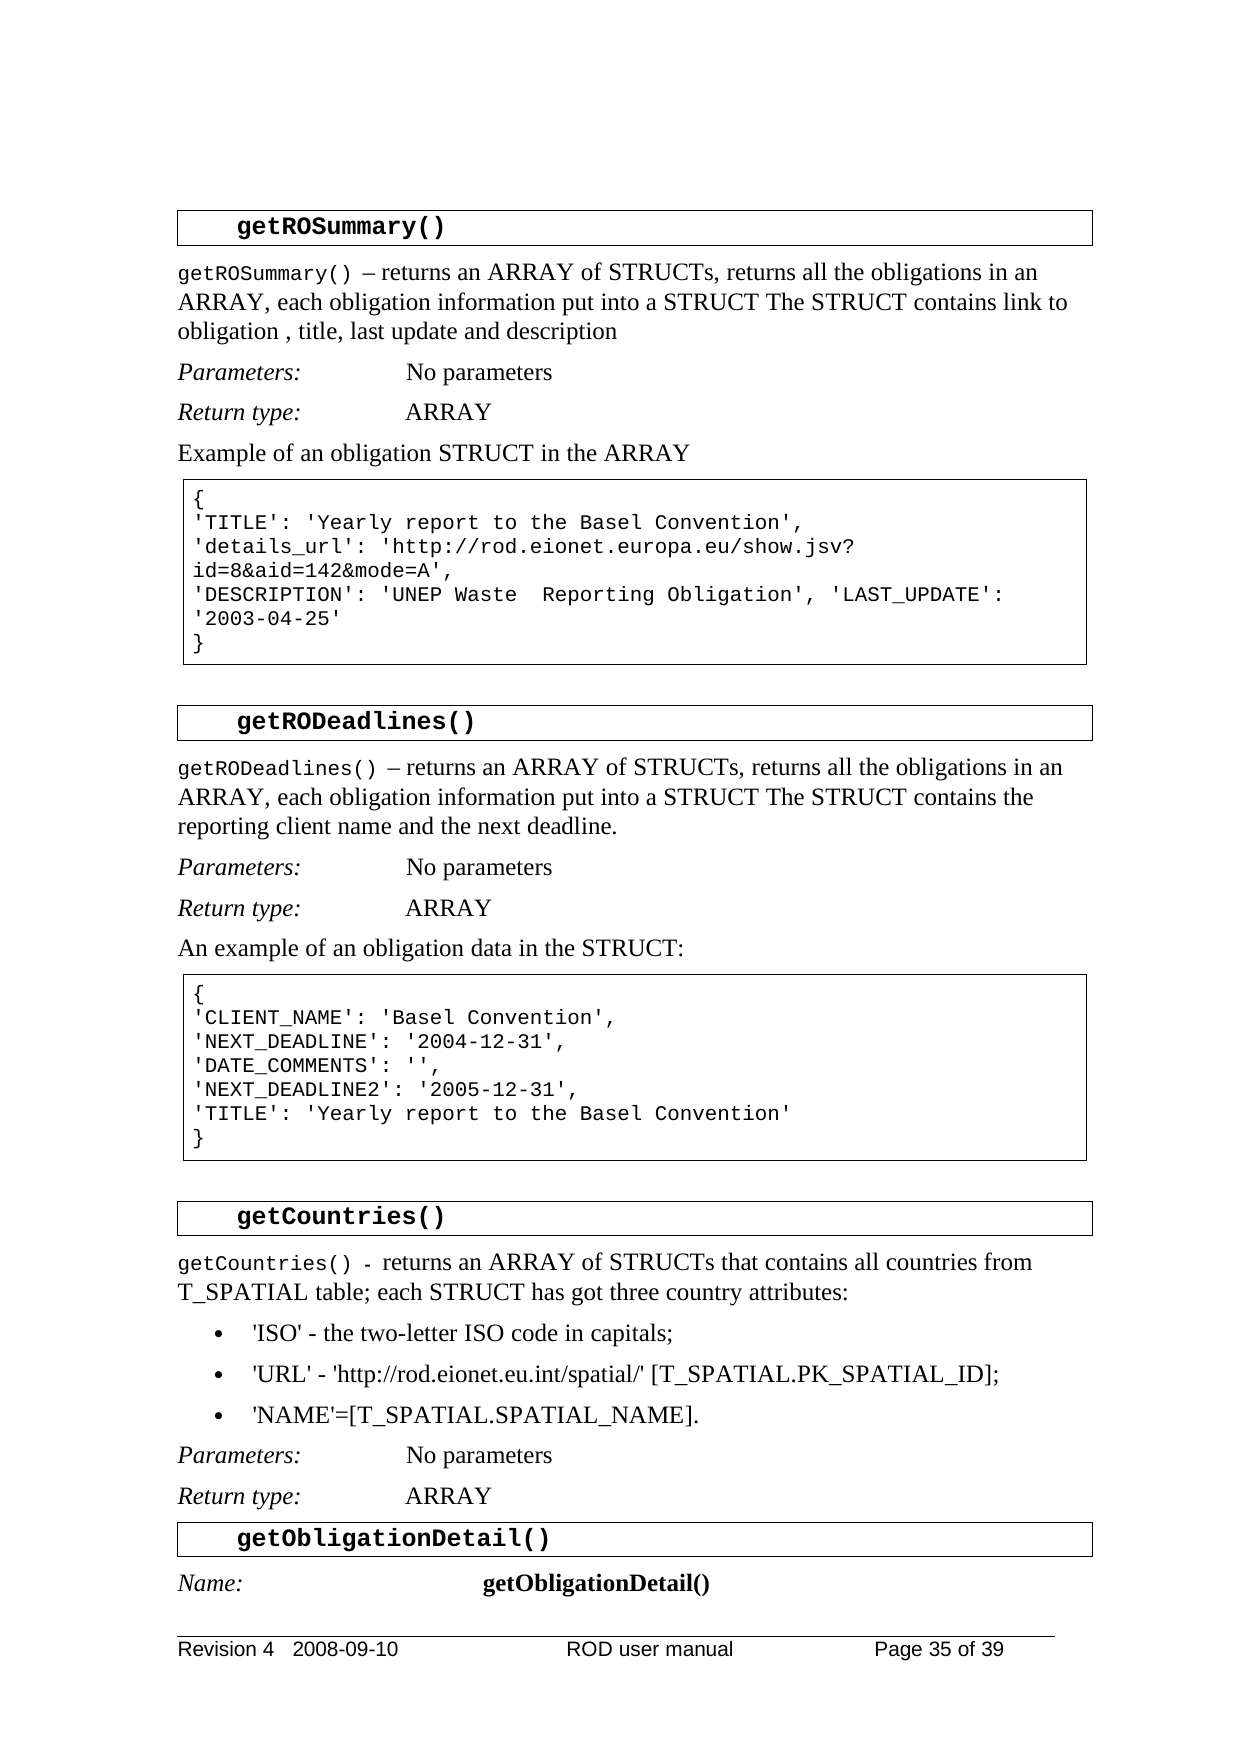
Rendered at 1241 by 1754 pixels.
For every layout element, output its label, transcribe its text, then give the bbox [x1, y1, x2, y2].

list 'URL' - 'http://rod.eionet.eu.int/spatial/' [T_SPATIAL.PK_SPATIAL_ID]; [215, 1359, 1092, 1388]
text getROSummary() [178, 211, 1092, 245]
text Parameters: No parameters [177, 852, 1092, 881]
text } [184, 1118, 1086, 1160]
text 'details_url': 'http://rod.eionet.europa.eu/show.jsv?id=8&aid=142&mode=A', [184, 527, 1086, 575]
text Parameters: No parameters [177, 356, 1092, 386]
text 'TITLE': 'Yearly report to the Basel Convention' [184, 1094, 1086, 1118]
text { [184, 480, 1086, 503]
list 'ISO' - the two-letter ISO code in capitals; [215, 1318, 1092, 1347]
text Parameters: No parameters [177, 1440, 1092, 1469]
text 'DESCRIPTION': 'UNEP Waste Reporting Obligation', 'LAST_UPDATE': '2003-04-25' [184, 575, 1086, 623]
text 'NEXT_DEADLINE': '2004-12-31', [184, 1022, 1086, 1046]
text getCountries() [178, 1202, 1092, 1235]
text getCountries() - returns an ARRAY of STRUCTs that contains all countries from T_SPATIAL table; each STRUCT has got three country attributes: [177, 1247, 1092, 1306]
text getObligationDetail() [178, 1523, 1092, 1556]
text getROSummary() – returns an ARRAY of STRUCTs, returns all the obligations in an ARRAY, each obligation information put into a STRUCT The STRUCT contains link to obligation , title, last update and description [177, 257, 1092, 345]
text Return type: ARRAY [177, 1481, 1092, 1510]
list 'NAME'=[T_SPATIAL.SPATIAL_NAME]. [215, 1399, 1092, 1428]
text An example of an obligation data in the STRUCT: [177, 933, 1092, 962]
text } [184, 623, 1086, 664]
text 'DATE_COMMENTS': '', [184, 1046, 1086, 1070]
text getRODeadlines() – returns an ARRAY of STRUCTs, returns all the obligations in an ARRAY, each obligation information put into a STRUCT The STRUCT contains the reporting client name and the next deadline. [177, 752, 1092, 840]
text Name: getObligationDetail() [177, 1568, 1092, 1597]
text { [184, 975, 1086, 998]
text Return type: ARRAY [177, 397, 1092, 426]
text 'TITLE': 'Yearly report to the Basel Convention', [184, 503, 1086, 527]
text 'CLIENT_NAME': 'Basel Convention', [184, 998, 1086, 1022]
text getRODeadlines() [178, 706, 1092, 740]
text Example of an obligation STRUCT in the ARRAY [177, 438, 1092, 467]
text Return type: ARRAY [177, 892, 1092, 922]
text 'NEXT_DEADLINE2': '2005-12-31', [184, 1070, 1086, 1094]
